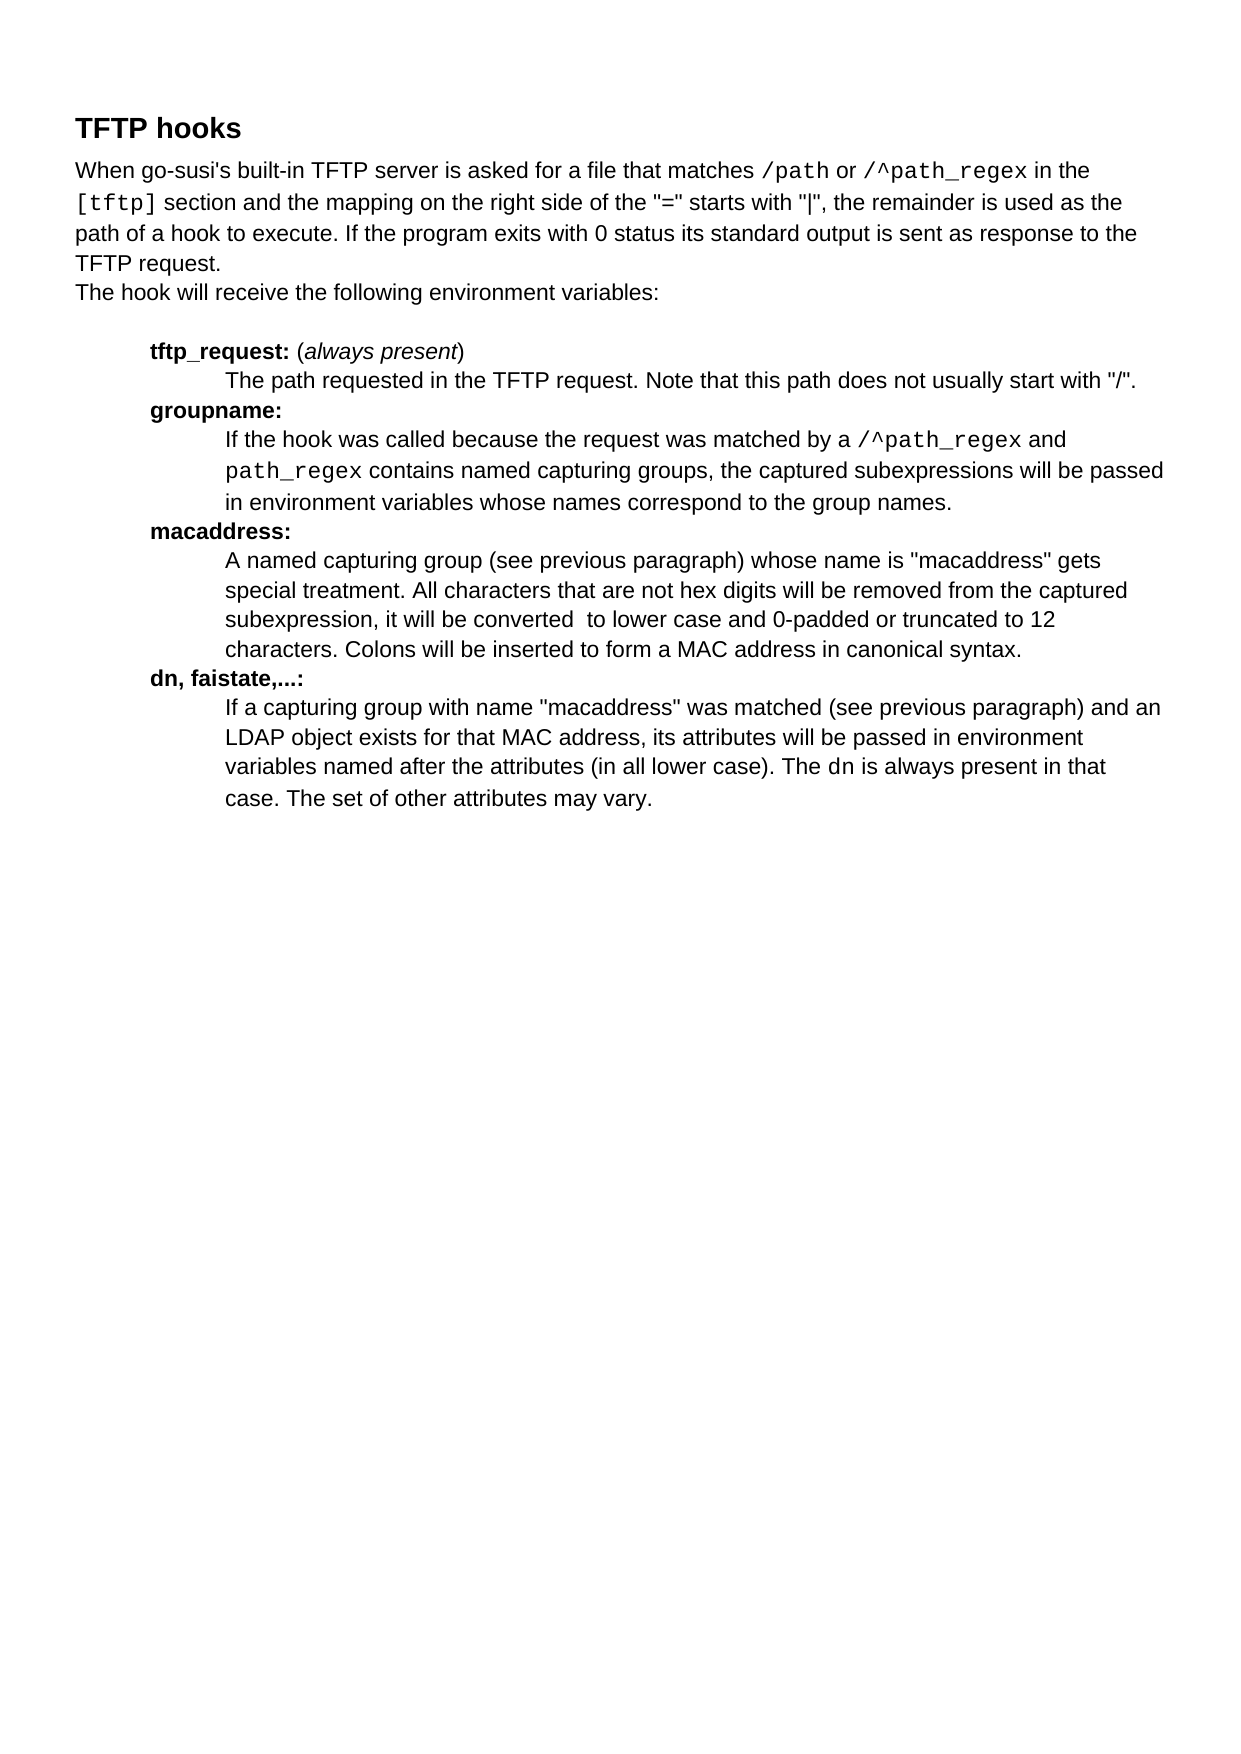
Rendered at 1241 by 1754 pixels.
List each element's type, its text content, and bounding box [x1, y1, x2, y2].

text The hook will receive the following environment variables: [75, 280, 1165, 305]
text If a capturing group with name "macaddress" was matched (see previous paragraph) and an LDAP object exists for that MAC address, its attributes will be passed in environment variables named after the attributes (in all lower case). The dn is always present in that case. The set of other attributes may vary. [225, 695, 1165, 811]
text A named capturing group (see previous paragraph) whose name is "macaddress" gets special treatment. All characters that are not hex digits will be removed from the captured subexpression, it will be converted to lower case and 0-padded or truncated to 12 characters. Colons will be inserted to form a MAC address in canonical syntax. [225, 548, 1165, 662]
text When go-susi's built-in TFTP server is asked for a file that matches /path or /^path_regex in the [tftp] section and the mapping on the right side of the "=" starts with "|", the remainder is used as the path of a hook to execute. If the program exits with 0 status its standard output is sent as response to the TFTP request. [75, 158, 1165, 276]
subtitle TFTP hooks [75, 112, 1165, 145]
text dn, faistate,...: [150, 666, 1165, 691]
text tftp_request: (always present) [150, 338, 1165, 364]
text groupname: [150, 397, 1165, 423]
text The path requested in the TFTP request. Note that this path does not usually start with "/". [225, 368, 1165, 393]
text macaddress: [150, 519, 1165, 544]
text If the hook was called because the request was matched by a /^path_regex and path_regex contains named capturing groups, the captured subexpressions will be passed in environment variables whose names correspond to the group names. [225, 427, 1165, 515]
